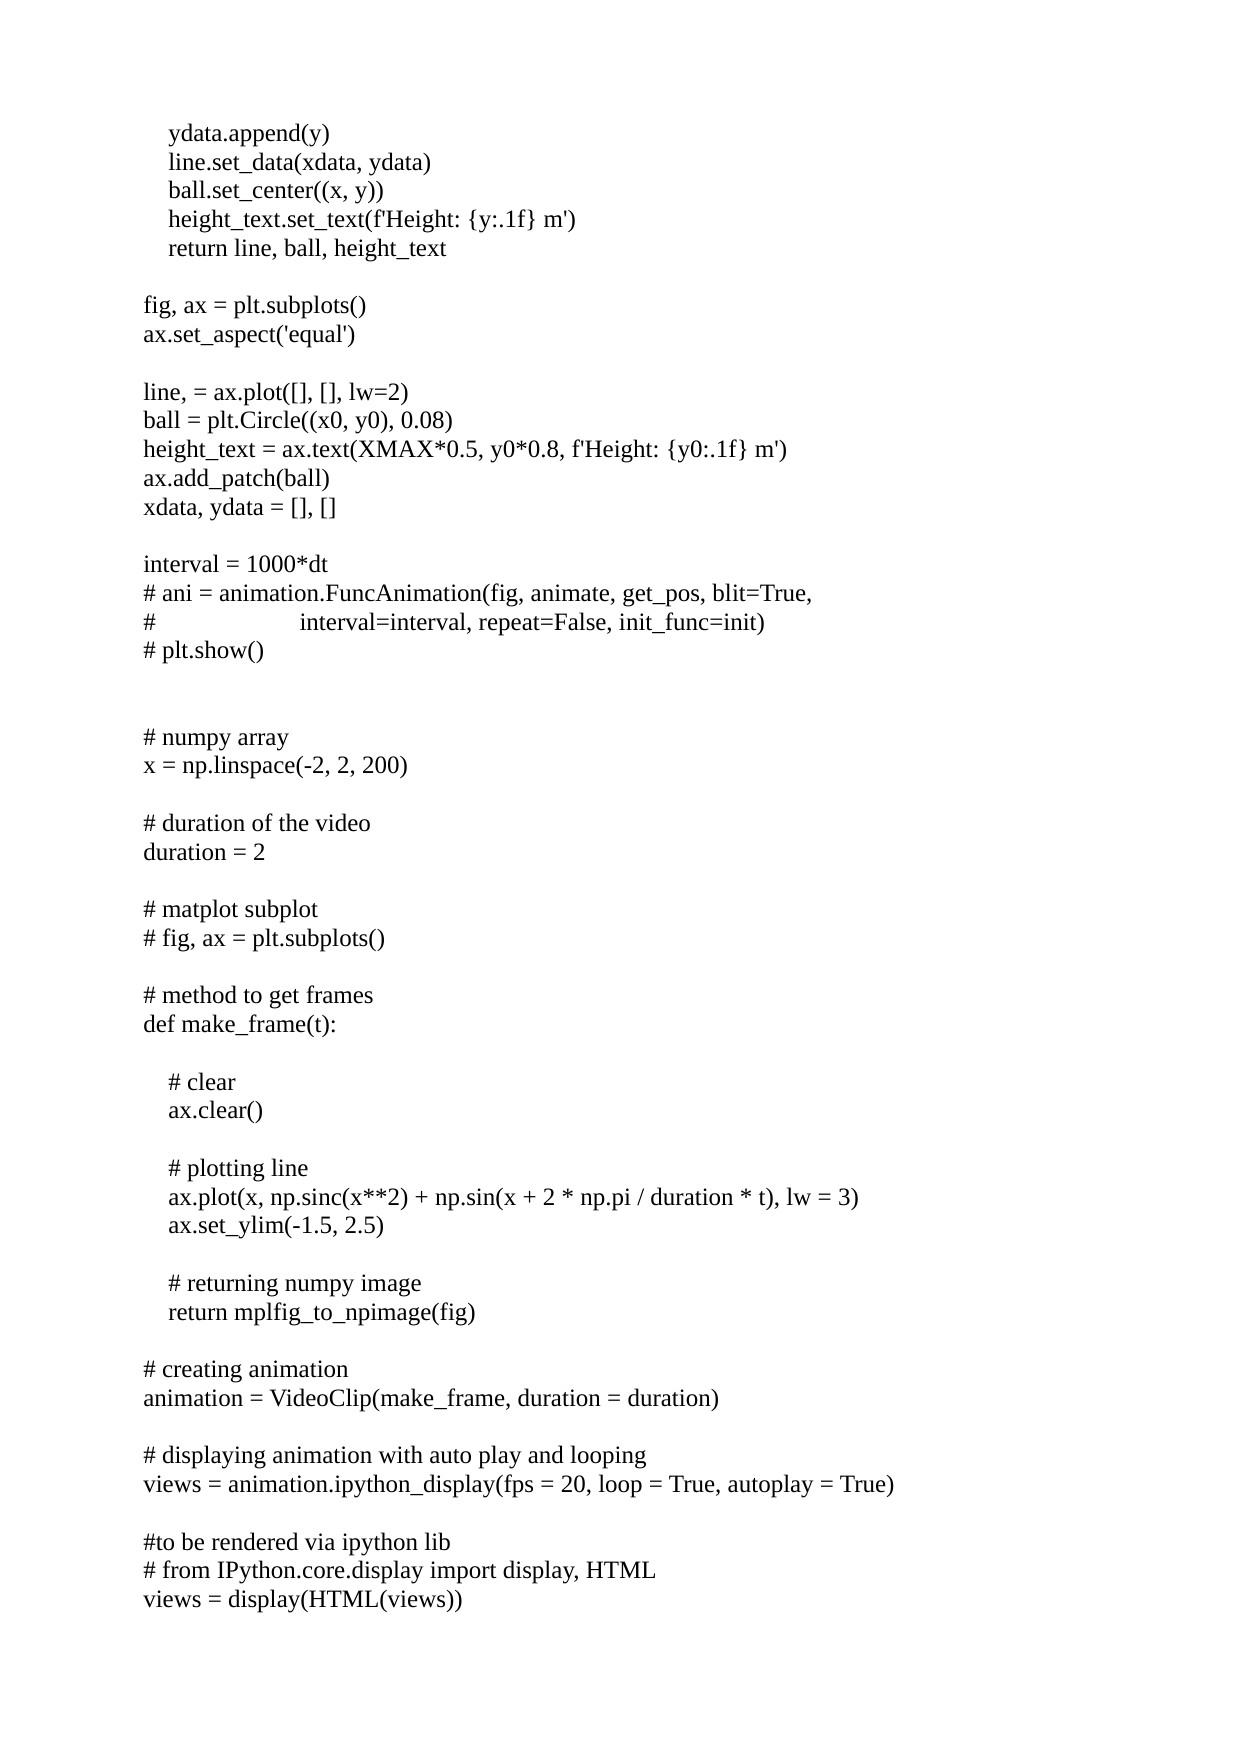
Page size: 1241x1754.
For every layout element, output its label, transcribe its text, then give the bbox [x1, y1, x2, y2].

text ax.set_ylim(-1.5, 2.5) [118, 1211, 1122, 1239]
text line, = ax.plot([], [], lw=2) [118, 377, 1122, 406]
text fig, ax = plt.subplots() [118, 291, 1122, 319]
text # plotting line [118, 1153, 1122, 1182]
text ax.plot(x, np.sinc(x**2) + np.sin(x + 2 * np.pi / duration * t), lw = 3) [118, 1182, 1122, 1211]
text # from IPython.core.display import display, HTML [118, 1556, 1122, 1584]
text # displaying animation with auto play and looping [118, 1441, 1122, 1469]
text height_text.set_text(f'Height: {y:.1f} m') [118, 204, 1122, 233]
text # duration of the video [118, 808, 1122, 837]
text ball.set_center((x, y)) [118, 176, 1122, 204]
text # numpy array [118, 722, 1122, 751]
text # creating animation [118, 1354, 1122, 1383]
text interval = 1000*dt [118, 549, 1122, 578]
text return line, ball, height_text [118, 233, 1122, 262]
text duration = 2 [118, 837, 1122, 866]
text x = np.linspace(-2, 2, 200) [118, 751, 1122, 779]
text ydata.append(y) [118, 118, 1122, 147]
text # matplot subplot [118, 894, 1122, 923]
text return mplfig_to_npimage(fig) [118, 1297, 1122, 1326]
text ax.add_patch(ball) [118, 463, 1122, 492]
text xdata, ydata = [], [] [118, 492, 1122, 521]
text def make_frame(t): [118, 1009, 1122, 1038]
text line.set_data(xdata, ydata) [118, 147, 1122, 176]
text # ani = animation.FuncAnimation(fig, animate, get_pos, blit=True, [118, 578, 1122, 607]
text #to be rendered via ipython lib [118, 1527, 1122, 1556]
text # method to get frames [118, 981, 1122, 1009]
text animation = VideoClip(make_frame, duration = duration) [118, 1383, 1122, 1412]
text ax.clear() [118, 1096, 1122, 1124]
text views = animation.ipython_display(fps = 20, loop = True, autoplay = True) [118, 1469, 1122, 1498]
text ax.set_aspect('equal') [118, 319, 1122, 348]
text # plt.show() [118, 636, 1122, 664]
text views = display(HTML(views)) [118, 1584, 1122, 1613]
text ball = plt.Circle((x0, y0), 0.08) [118, 406, 1122, 434]
text # fig, ax = plt.subplots() [118, 923, 1122, 952]
text # clear [118, 1067, 1122, 1096]
text # interval=interval, repeat=False, init_func=init) [118, 607, 1122, 636]
text # returning numpy image [118, 1268, 1122, 1297]
text height_text = ax.text(XMAX*0.5, y0*0.8, f'Height: {y0:.1f} m') [118, 434, 1122, 463]
